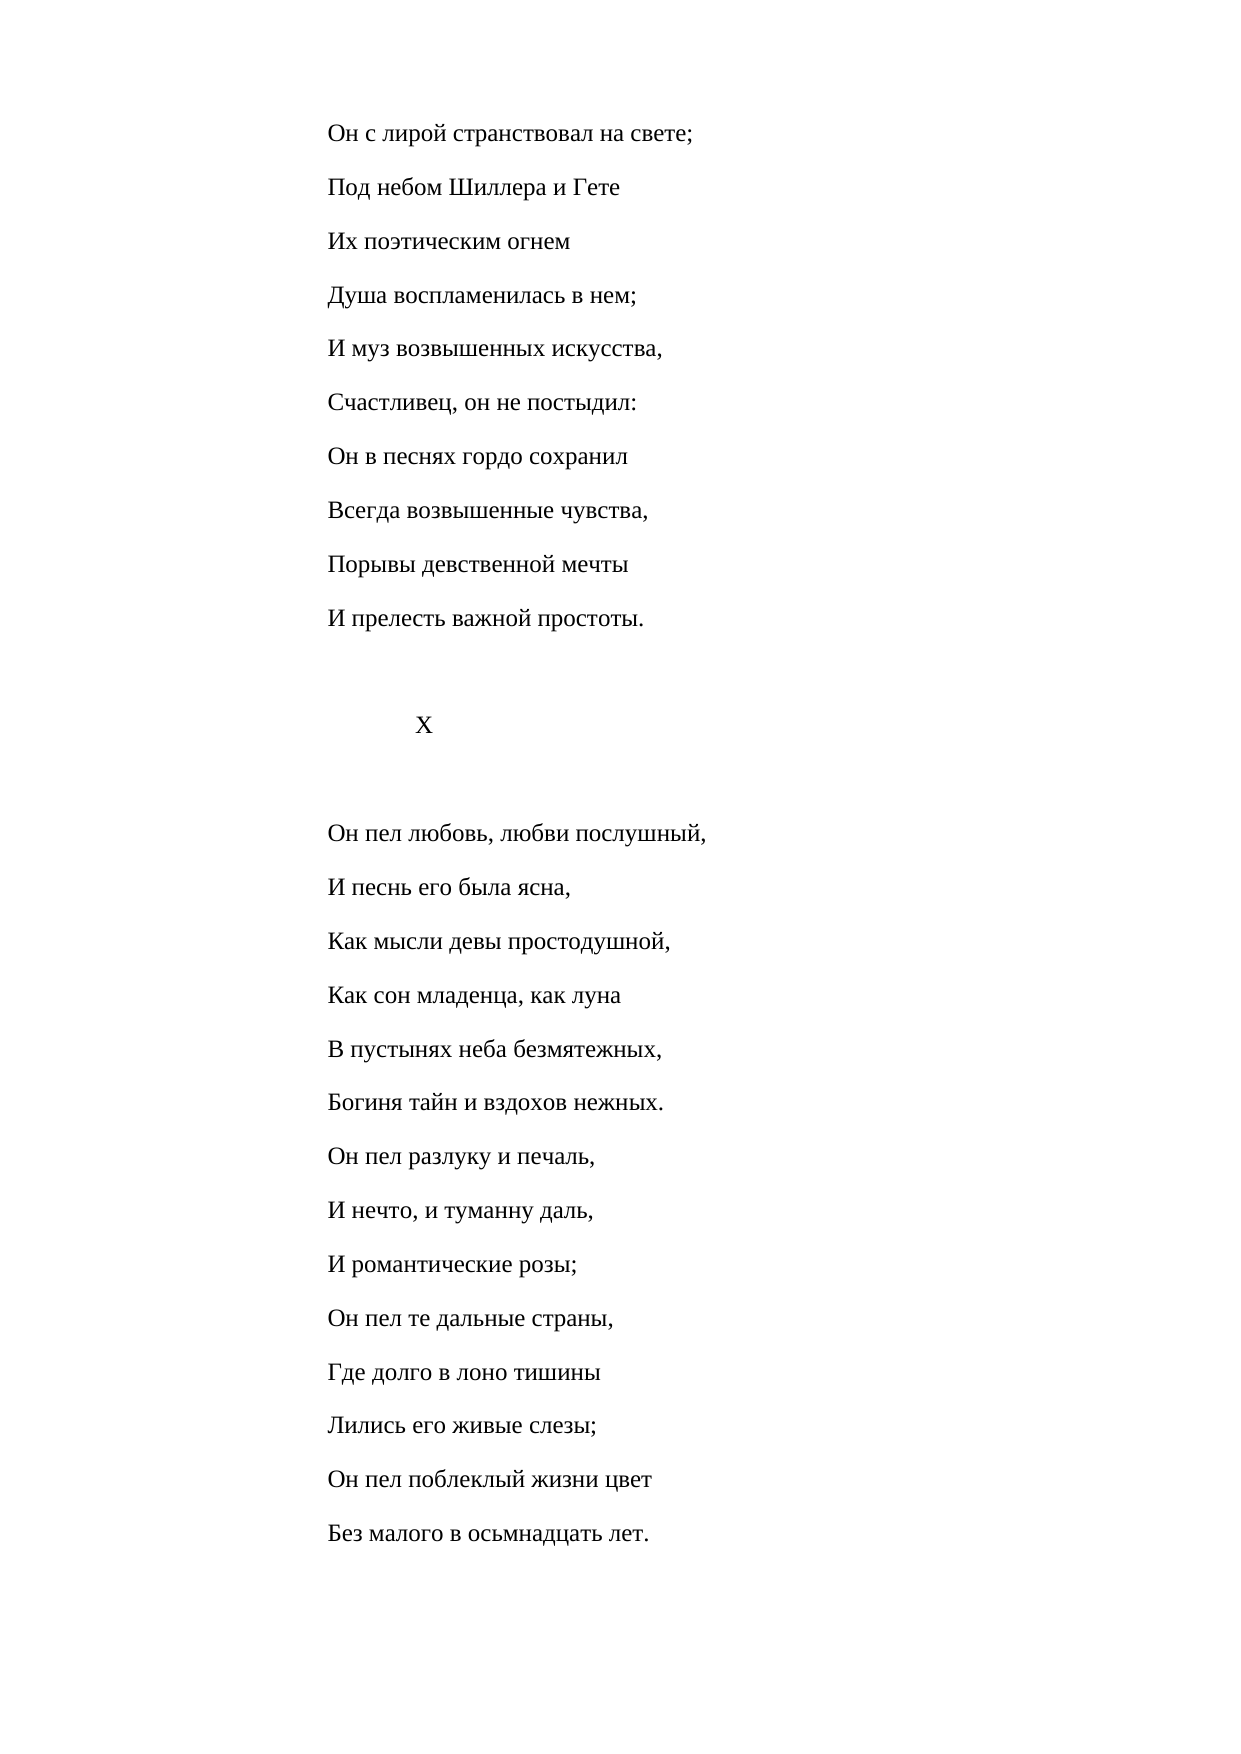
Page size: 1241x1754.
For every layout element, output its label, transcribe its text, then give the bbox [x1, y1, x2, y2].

text Он в песнях гордо сохранил [177, 441, 1152, 470]
text Богиня тайн и вздохов нежных. [177, 1087, 1152, 1116]
text Как мысли девы простодушной, [177, 926, 1152, 955]
text Душа воспламенилась в нем; [177, 280, 1152, 308]
text И романтические розы; [177, 1249, 1152, 1278]
text И муз возвышенных искусства, [177, 333, 1152, 362]
text И песнь его была ясна, [177, 872, 1152, 901]
text Счастливец, он не постыдил: [177, 387, 1152, 416]
text И нечто, и туманну даль, [177, 1195, 1152, 1224]
text Где долго в лоно тишины [177, 1357, 1152, 1386]
text X [177, 711, 1152, 739]
text Он пел те дальные страны, [177, 1303, 1152, 1332]
text Под небом Шиллера и Гете [177, 172, 1152, 201]
text Он пел любовь, любви послушный, [177, 818, 1152, 847]
text Порывы девственной мечты [177, 549, 1152, 578]
text Без малого в осьмнадцать лет. [177, 1518, 1152, 1547]
text Их поэтическим огнем [177, 226, 1152, 254]
text И прелесть важной простоты. [177, 603, 1152, 632]
text Как сон младенца, как луна [177, 980, 1152, 1008]
text Он пел поблеклый жизни цвет [177, 1464, 1152, 1493]
text Он пел разлуку и печаль, [177, 1141, 1152, 1170]
text В пустынях неба безмятежных, [177, 1034, 1152, 1062]
text Он с лирой странствовал на свете; [177, 118, 1152, 147]
text Лились его живые слезы; [177, 1411, 1152, 1439]
text Всегда возвышенные чувства, [177, 495, 1152, 524]
